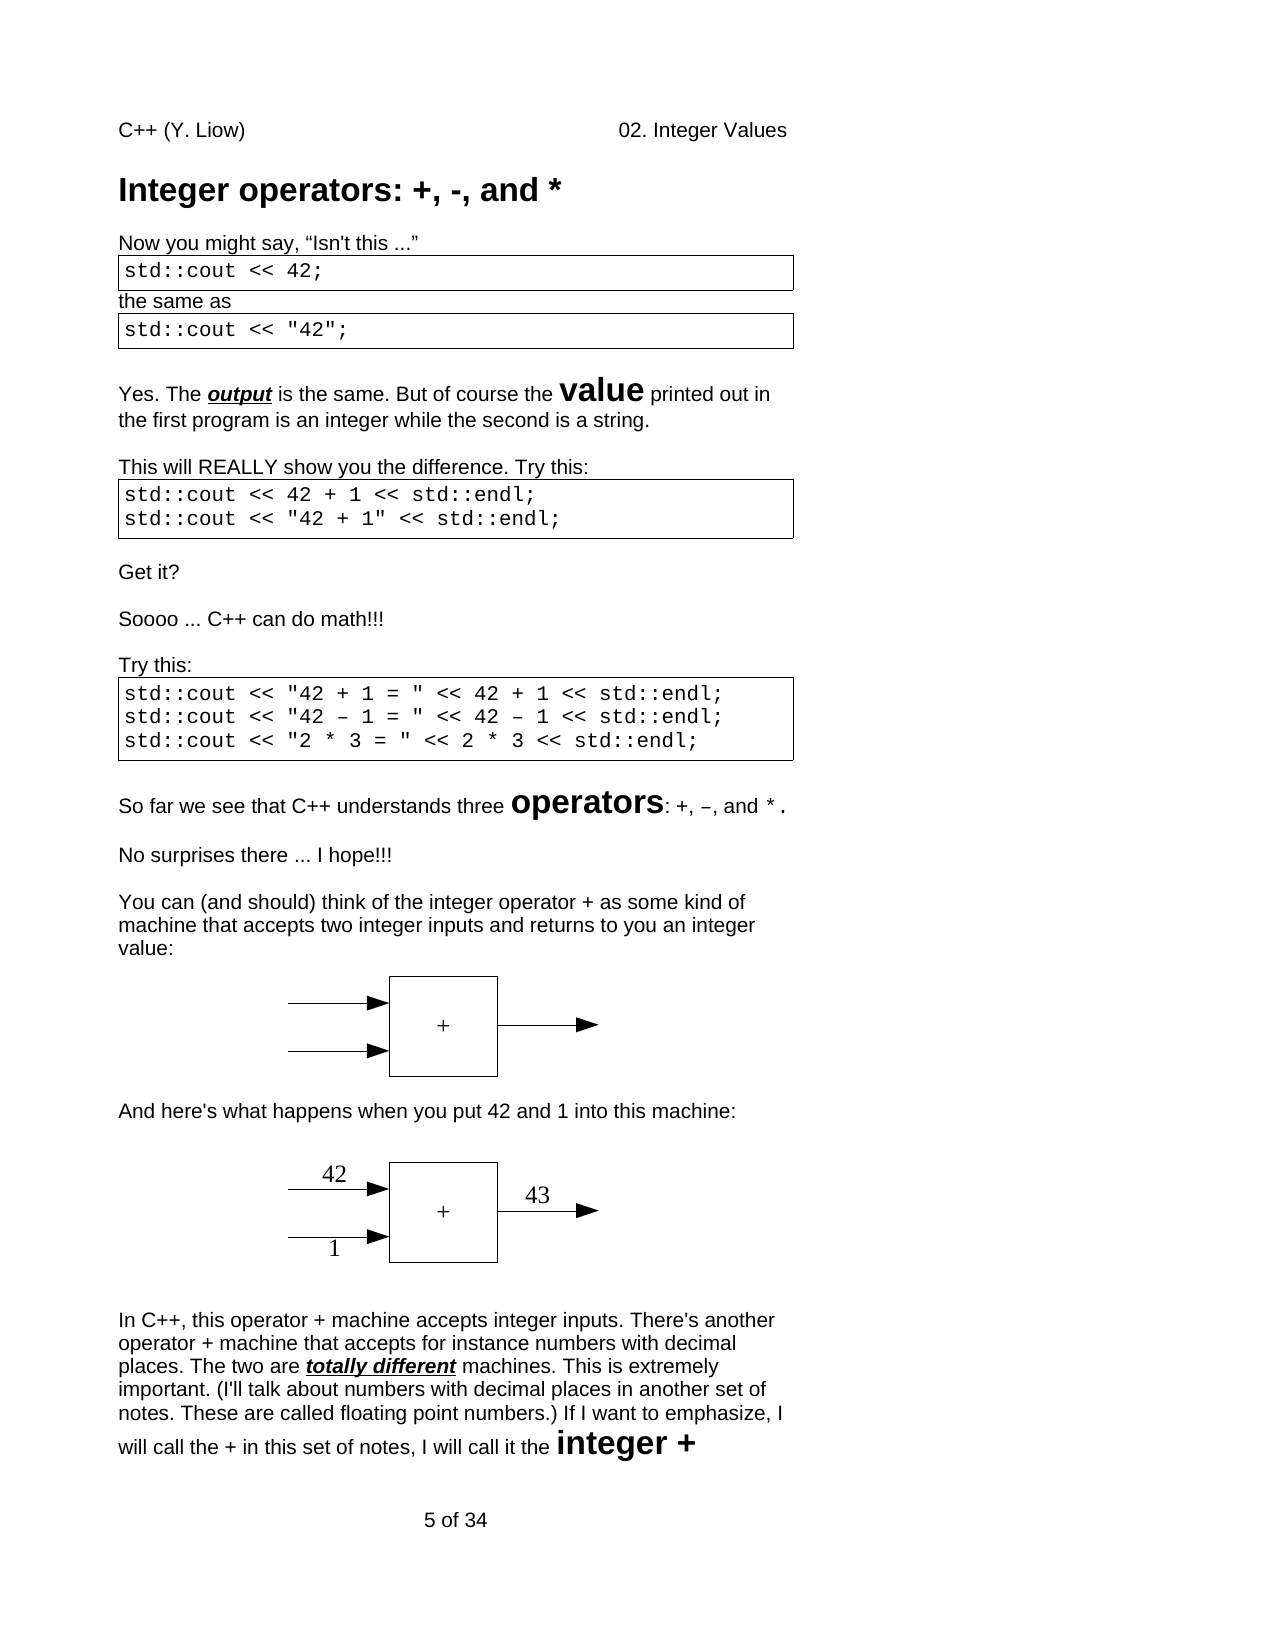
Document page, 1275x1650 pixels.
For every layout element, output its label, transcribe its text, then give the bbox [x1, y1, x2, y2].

text Integer operators: +, -, and * [118, 171, 793, 208]
text Yes. The output is the same. But of course the value printed out in the first program is an integer while the second is a string. [118, 372, 793, 432]
text And here's what happens when you put 42 and 1 into this machine: [118, 1099, 793, 1122]
text Try this: [118, 654, 793, 677]
text No surprises there ... I hope!!! [118, 844, 793, 867]
text This will REALLY show you the difference. Try this: [118, 455, 793, 479]
text Get it? [118, 561, 793, 584]
table_header std::cout << 42; [119, 256, 793, 290]
text So far we see that C++ understands three operators: +, –, and *. [118, 783, 793, 820]
table_header std::cout << 42 + 1 << std::endl; std::cout << "42 + 1" << std::endl; [119, 480, 793, 537]
text Soooo ... C++ can do math!!! [118, 607, 793, 631]
text the same as [118, 291, 793, 313]
table_header std::cout << "42 + 1 = " << 42 + 1 << std::endl; std::cout << "42 – 1 = " << 42 – 1 << std::endl; std::cout << "2 * 3 = " << 2 * 3 << std::endl; [119, 678, 793, 759]
table_header std::cout << "42"; [119, 314, 793, 348]
text In C++, this operator + machine accepts integer inputs. There's another operator + machine that accepts for instance numbers with decimal places. The two are totally different machines. This is extremely important. (I'll talk about numbers with decimal places in another set of notes. These are called floating point numbers.) If I want to emphasize, I will call the + in this set of notes, I will call it the integer + [118, 1308, 793, 1462]
text Now you might say, “Isn't this ...” [118, 231, 793, 254]
text You can (and should) think of the integer operator + as some kind of machine that accepts two integer inputs and returns to you an integer value: [118, 890, 793, 960]
